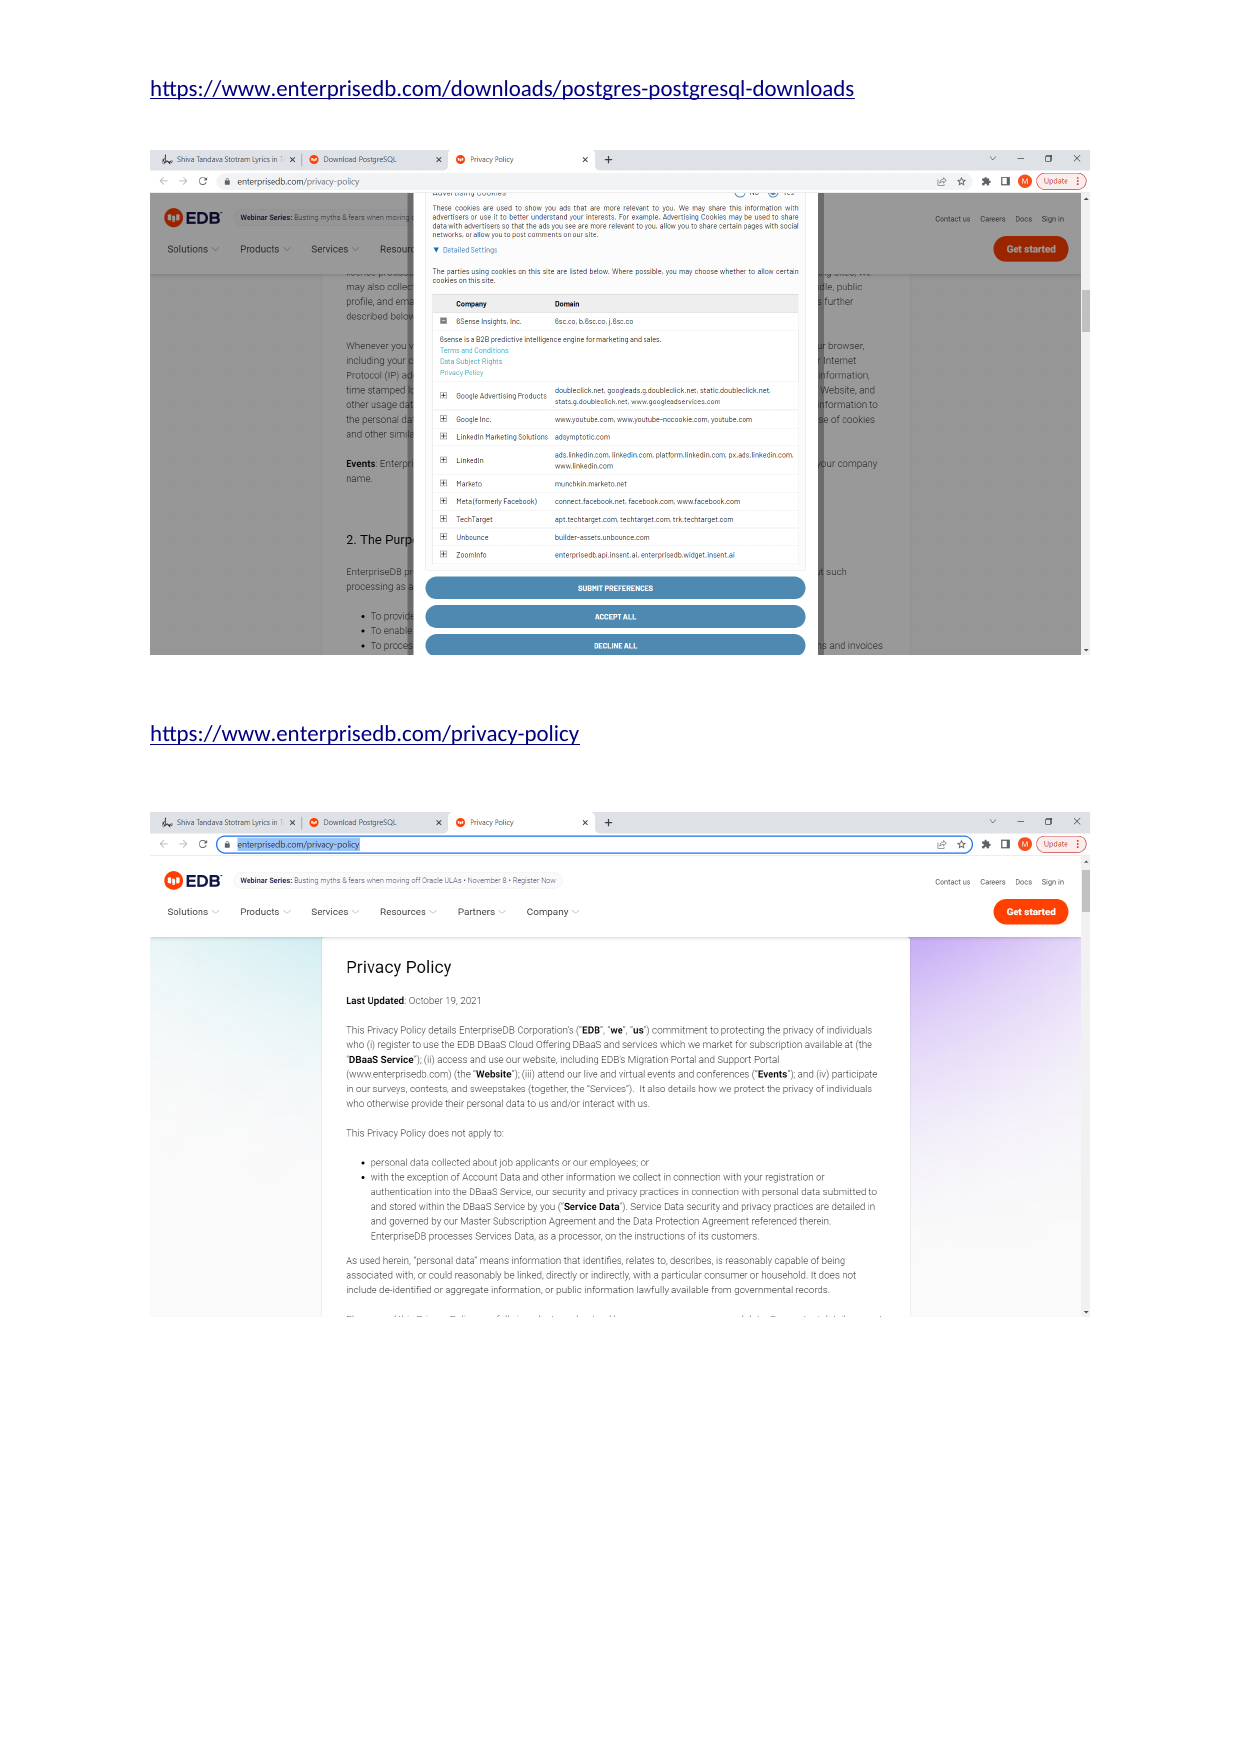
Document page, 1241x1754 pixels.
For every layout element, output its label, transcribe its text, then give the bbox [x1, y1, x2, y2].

text https://www.enterprisedb.com/privacy-policy [150, 719, 1090, 747]
